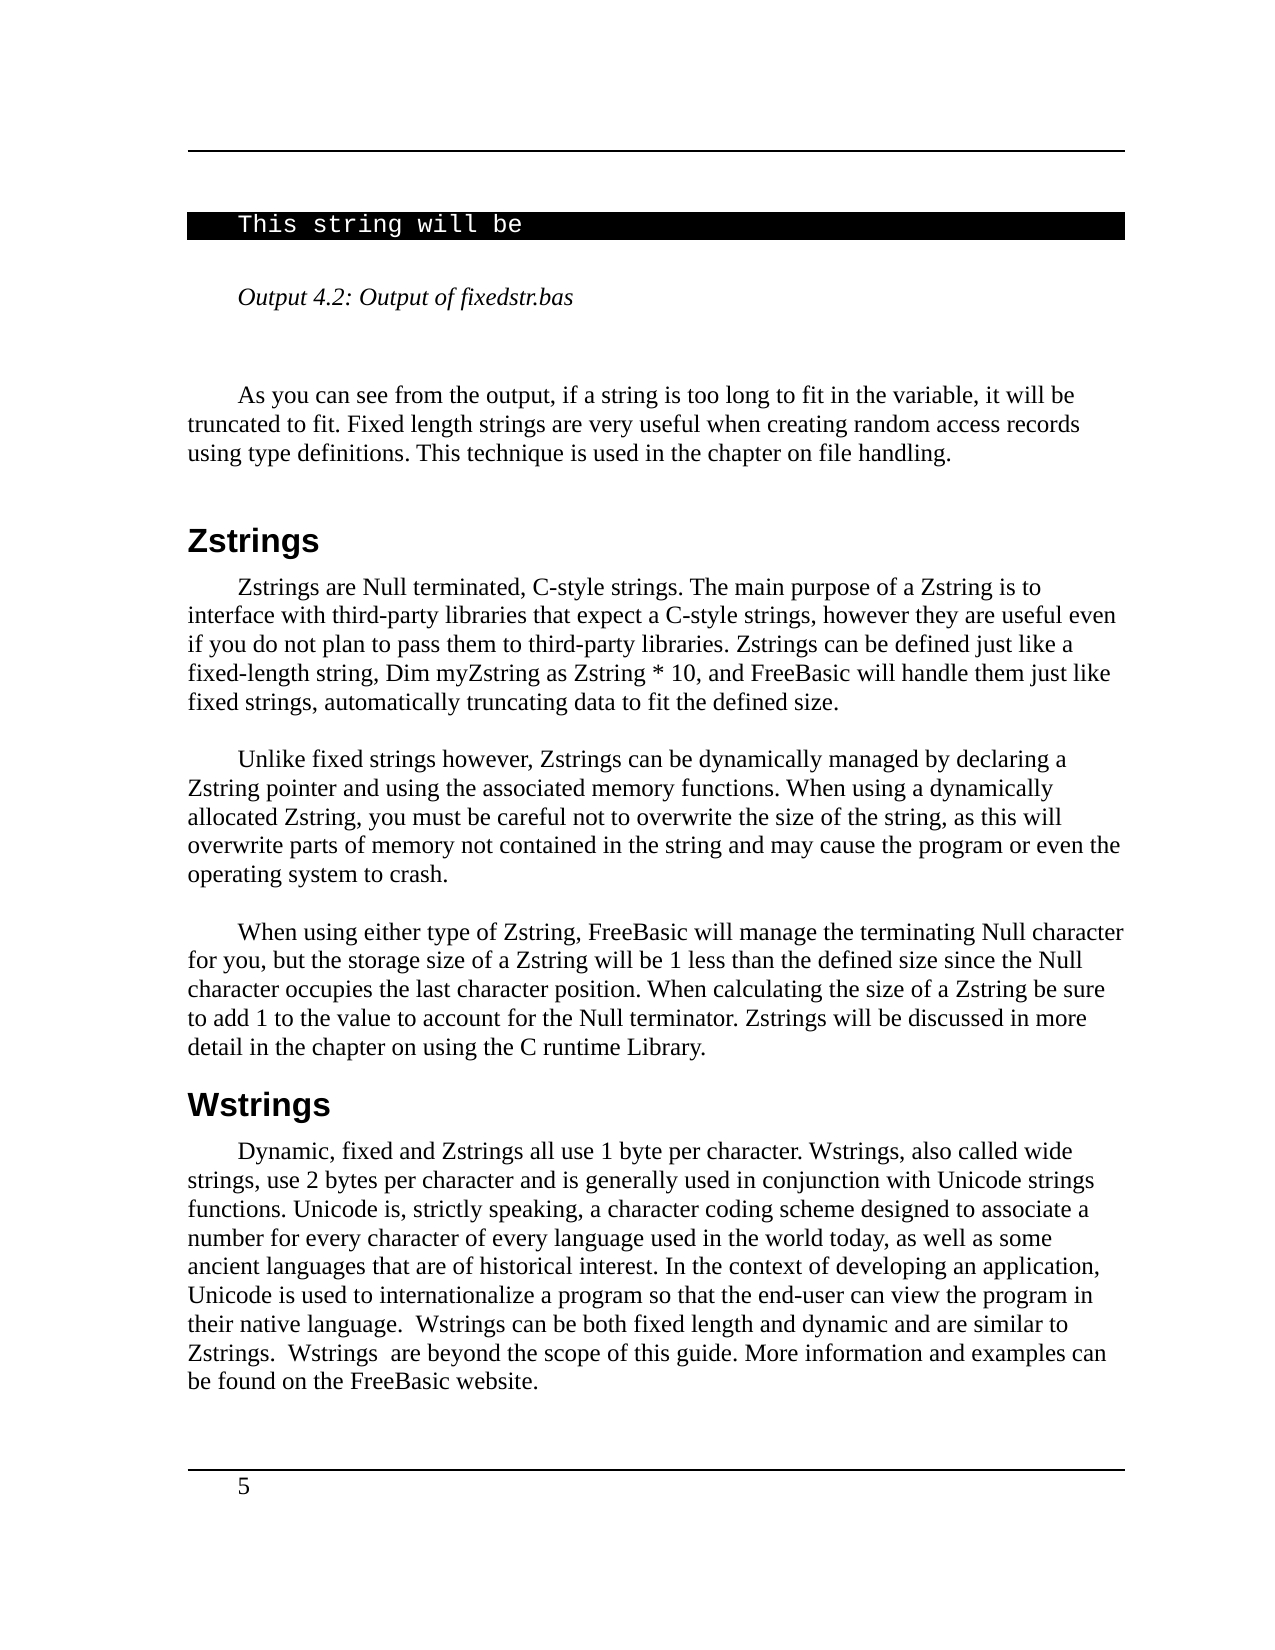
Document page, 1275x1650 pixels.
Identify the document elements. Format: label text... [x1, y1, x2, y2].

text When using either type of Zstring, FreeBasic will manage the terminating Null character for you, but the storage size of a Zstring will be 1 less than the defined size since the Null character occupies the last character position. When calculating the size of a Zstring be sure to add 1 to the value to account for the Null terminator. Zstrings will be discussed in more detail in the chapter on using the C runtime Library. [187, 917, 1125, 1060]
text Dynamic, fixed and Zstrings all use 1 byte per character. Wstrings, also called wide strings, use 2 bytes per character and is generally used in conjunction with Unicode strings functions. Unicode is, strictly speaking, a character coding scheme designed to associate a number for every character of every language used in the world today, as well as some ancient languages that are of historical interest. In the context of developing an application, Unicode is used to internationalize a program so that the end-user can view the program in their native language. Wstrings can be both fixed length and dynamic and are similar to Zstrings. Wstrings are beyond the scope of this guide. More information and examples can be found on the FreeBasic website. [187, 1136, 1125, 1395]
subtitle Wstrings [187, 1085, 1125, 1124]
text This string will be [187, 212, 1125, 240]
text Unlike fixed strings however, Zstrings can be dynamically managed by declaring a Zstring pointer and using the associated memory functions. When using a dynamically allocated Zstring, you must be careful not to overwrite the size of the string, as this will overwrite parts of memory not contained in the string and may cause the program or even the operating system to crash. [187, 744, 1125, 888]
text Zstrings are Null terminated, C-style strings. The main purpose of a Zstring is to interface with third-party libraries that expect a C-style strings, however they are useful even if you do not plan to pass them to third-party libraries. Zstrings can be defined just like a fixed-length string, Dim myZstring as Zstring * 10, and FreeBasic will handle them just like fixed strings, automatically truncating data to fit the defined size. [187, 572, 1125, 715]
subtitle Zstrings [187, 520, 1125, 559]
text As you can see from the output, if a string is too long to fit in the variable, it will be truncated to fit. Fixed length strings are very useful when creating random access records using type definitions. This technique is used in the chapter on file handling. [187, 380, 1125, 467]
text Output 4.2: Output of fixedstr.bas [187, 282, 1125, 310]
